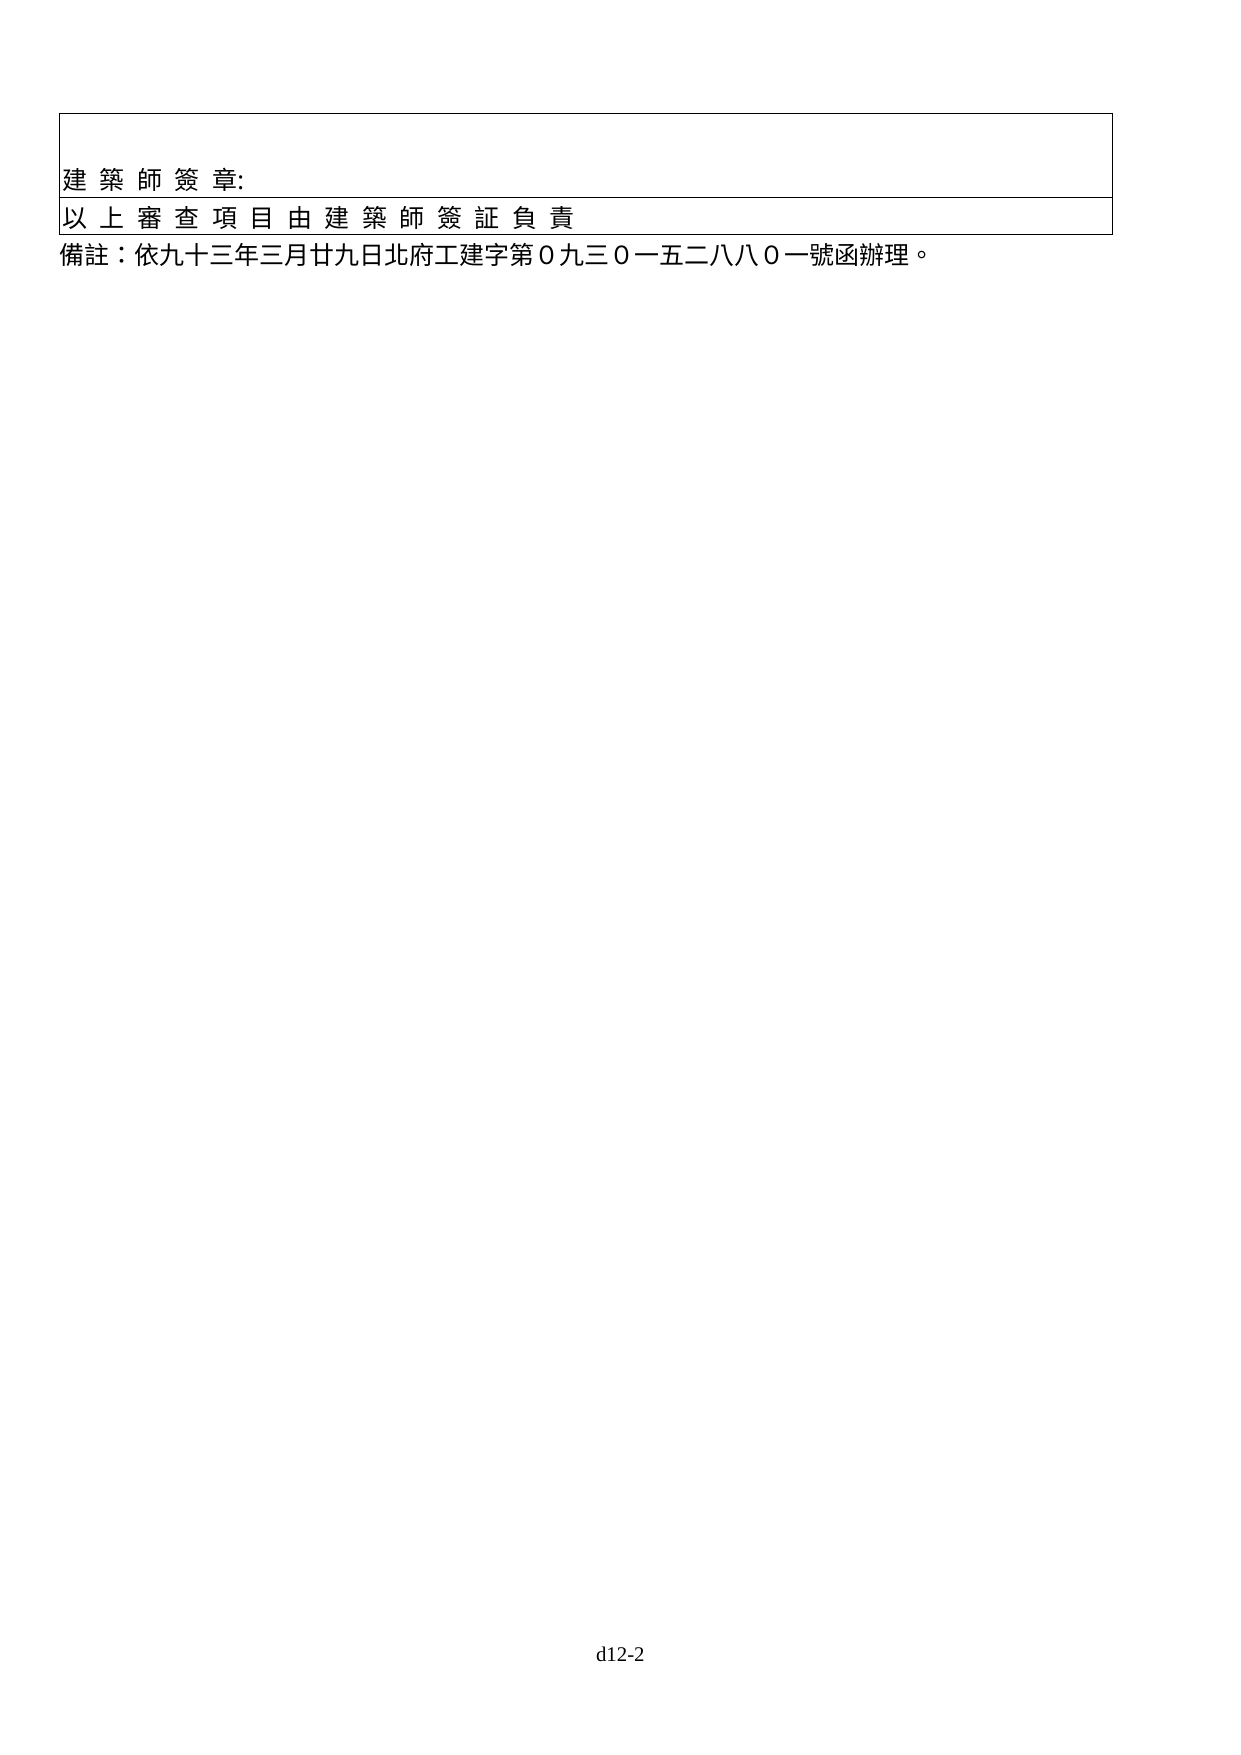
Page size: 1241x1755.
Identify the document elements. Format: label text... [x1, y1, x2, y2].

text 備註：依九十三年三月廿九日北府工建字第０九三０一五二八八０一號函辦理。 [59, 235, 1181, 272]
table_cell 以 上 審 查 項 目 由 建 築 師 簽 証 負 責 [60, 198, 1112, 234]
table_cell 建 築 師 簽 章: [60, 114, 1112, 197]
